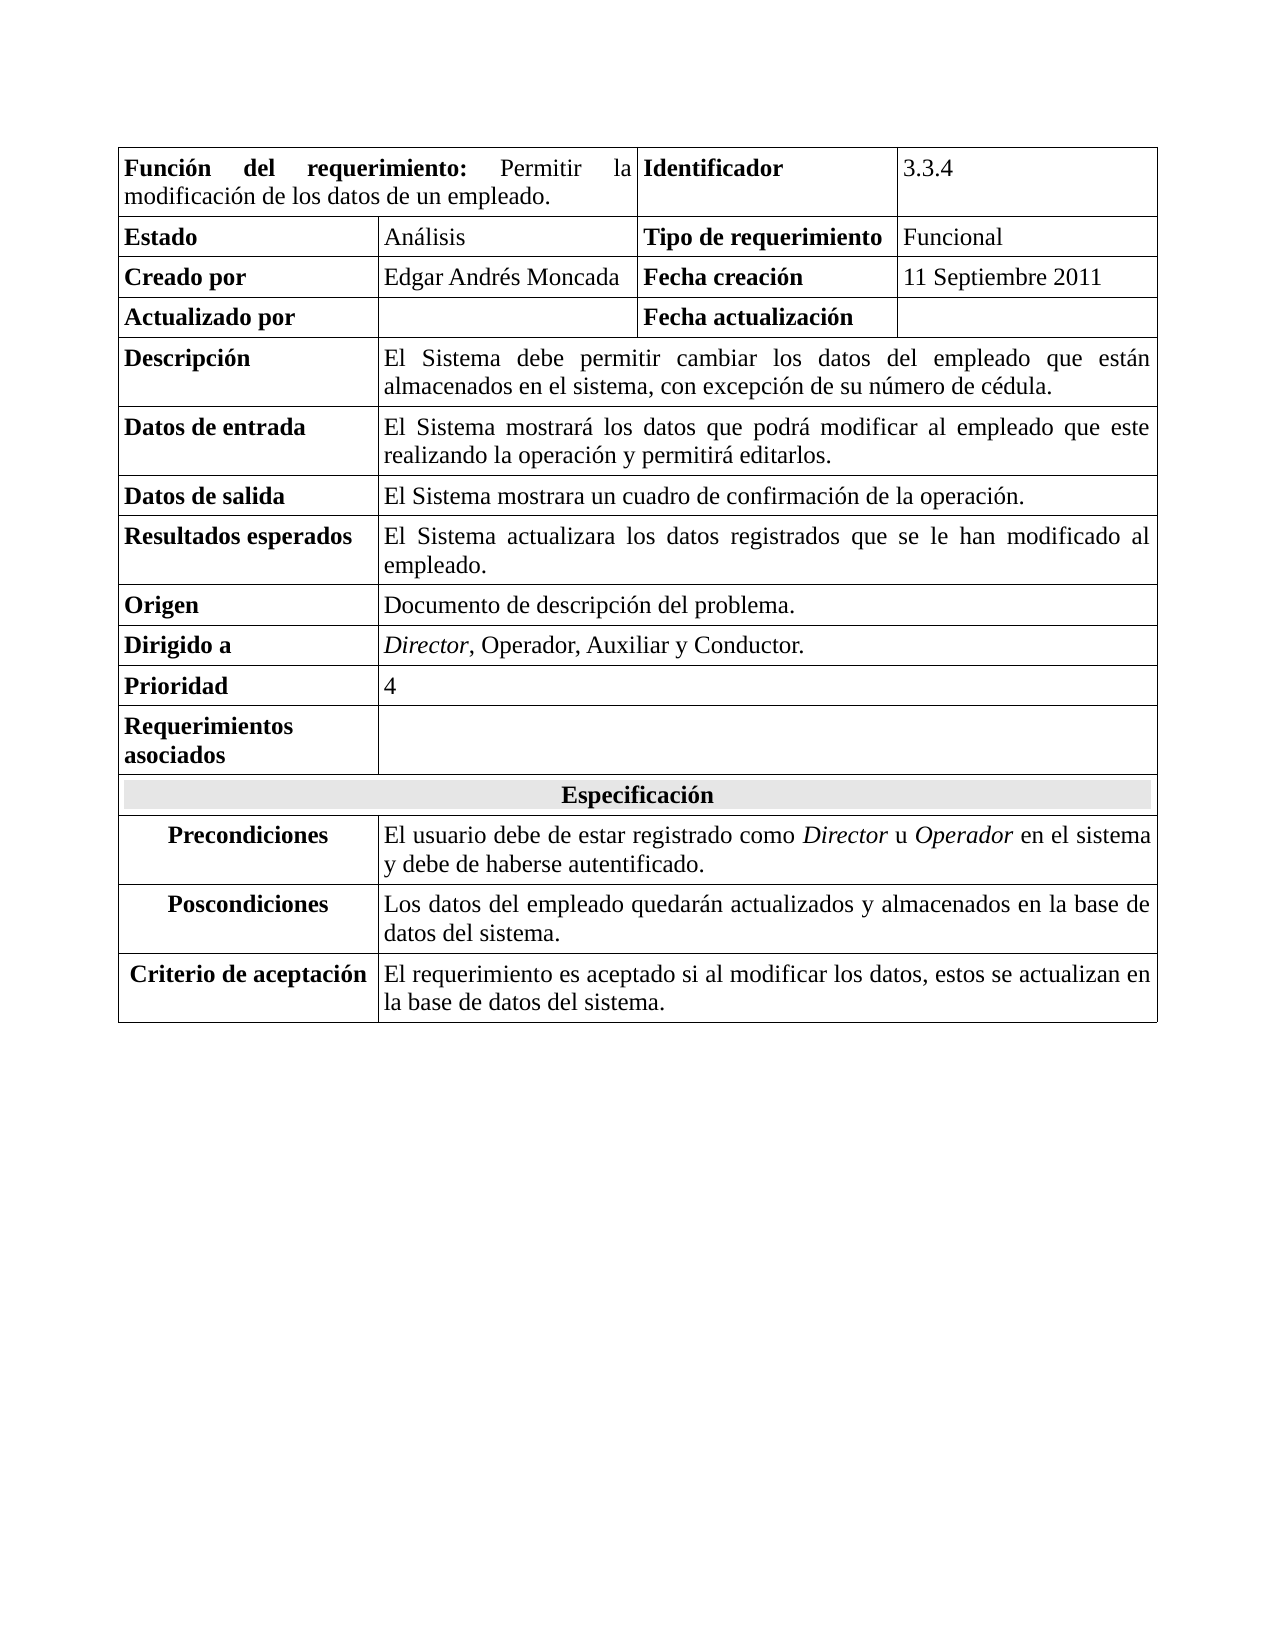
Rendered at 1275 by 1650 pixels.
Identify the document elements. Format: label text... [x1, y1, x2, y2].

table_cell Estado [119, 217, 378, 256]
table_cell Especificación [119, 775, 1157, 815]
table_cell Creado por [119, 257, 378, 297]
table_cell Análisis [379, 217, 637, 256]
table_cell Director, Operador, Auxiliar y Conductor. [379, 626, 1157, 665]
table_cell [379, 298, 637, 337]
table_cell Prioridad [119, 666, 378, 705]
table_cell 4 [379, 666, 1157, 705]
table_cell El usuario debe de estar registrado como Director u Operador en el sistema y debe de haberse autentificado. [379, 816, 1157, 884]
table_cell Descripción [119, 338, 378, 406]
table_cell Dirigido a [119, 626, 378, 665]
table_cell Origen [119, 585, 378, 625]
table_cell Criterio de aceptación [119, 954, 378, 1022]
table_cell Los datos del empleado quedarán actualizados y almacenados en la base de datos del sistema. [379, 885, 1157, 953]
table_cell [898, 298, 1157, 337]
table_cell Requerimientos asociados [119, 706, 378, 774]
table_header Función del requerimiento: Permitir la modificación de los datos de un empleado. [119, 148, 637, 216]
table_cell Fecha actualización [638, 298, 897, 337]
table_cell Documento de descripción del problema. [379, 585, 1157, 625]
table_cell El requerimiento es aceptado si al modificar los datos, estos se actualizan en la base de datos del sistema. [379, 954, 1157, 1022]
table_cell [379, 706, 1157, 774]
table_cell Fecha creación [638, 257, 897, 297]
table_cell Actualizado por [119, 298, 378, 337]
table_cell Funcional [898, 217, 1157, 256]
table_cell El Sistema debe permitir cambiar los datos del empleado que están almacenados en el sistema, con excepción de su número de cédula. [379, 338, 1157, 406]
table_cell 11 Septiembre 2011 [898, 257, 1157, 297]
table_cell Resultados esperados [119, 516, 378, 584]
table_cell El Sistema mostrara un cuadro de confirmación de la operación. [379, 476, 1157, 515]
table_cell Datos de entrada [119, 407, 378, 475]
table_header Identificador [638, 148, 897, 216]
table_cell El Sistema mostrará los datos que podrá modificar al empleado que este realizando la operación y permitirá editarlos. [379, 407, 1157, 475]
table_cell Precondiciones [119, 816, 378, 884]
table_cell Tipo de requerimiento [638, 217, 897, 256]
table_header 3.3.4 [898, 148, 1157, 216]
table_cell Edgar Andrés Moncada [379, 257, 637, 297]
table_cell El Sistema actualizara los datos registrados que se le han modificado al empleado. [379, 516, 1157, 584]
table_cell Poscondiciones [119, 885, 378, 953]
table_cell Datos de salida [119, 476, 378, 515]
